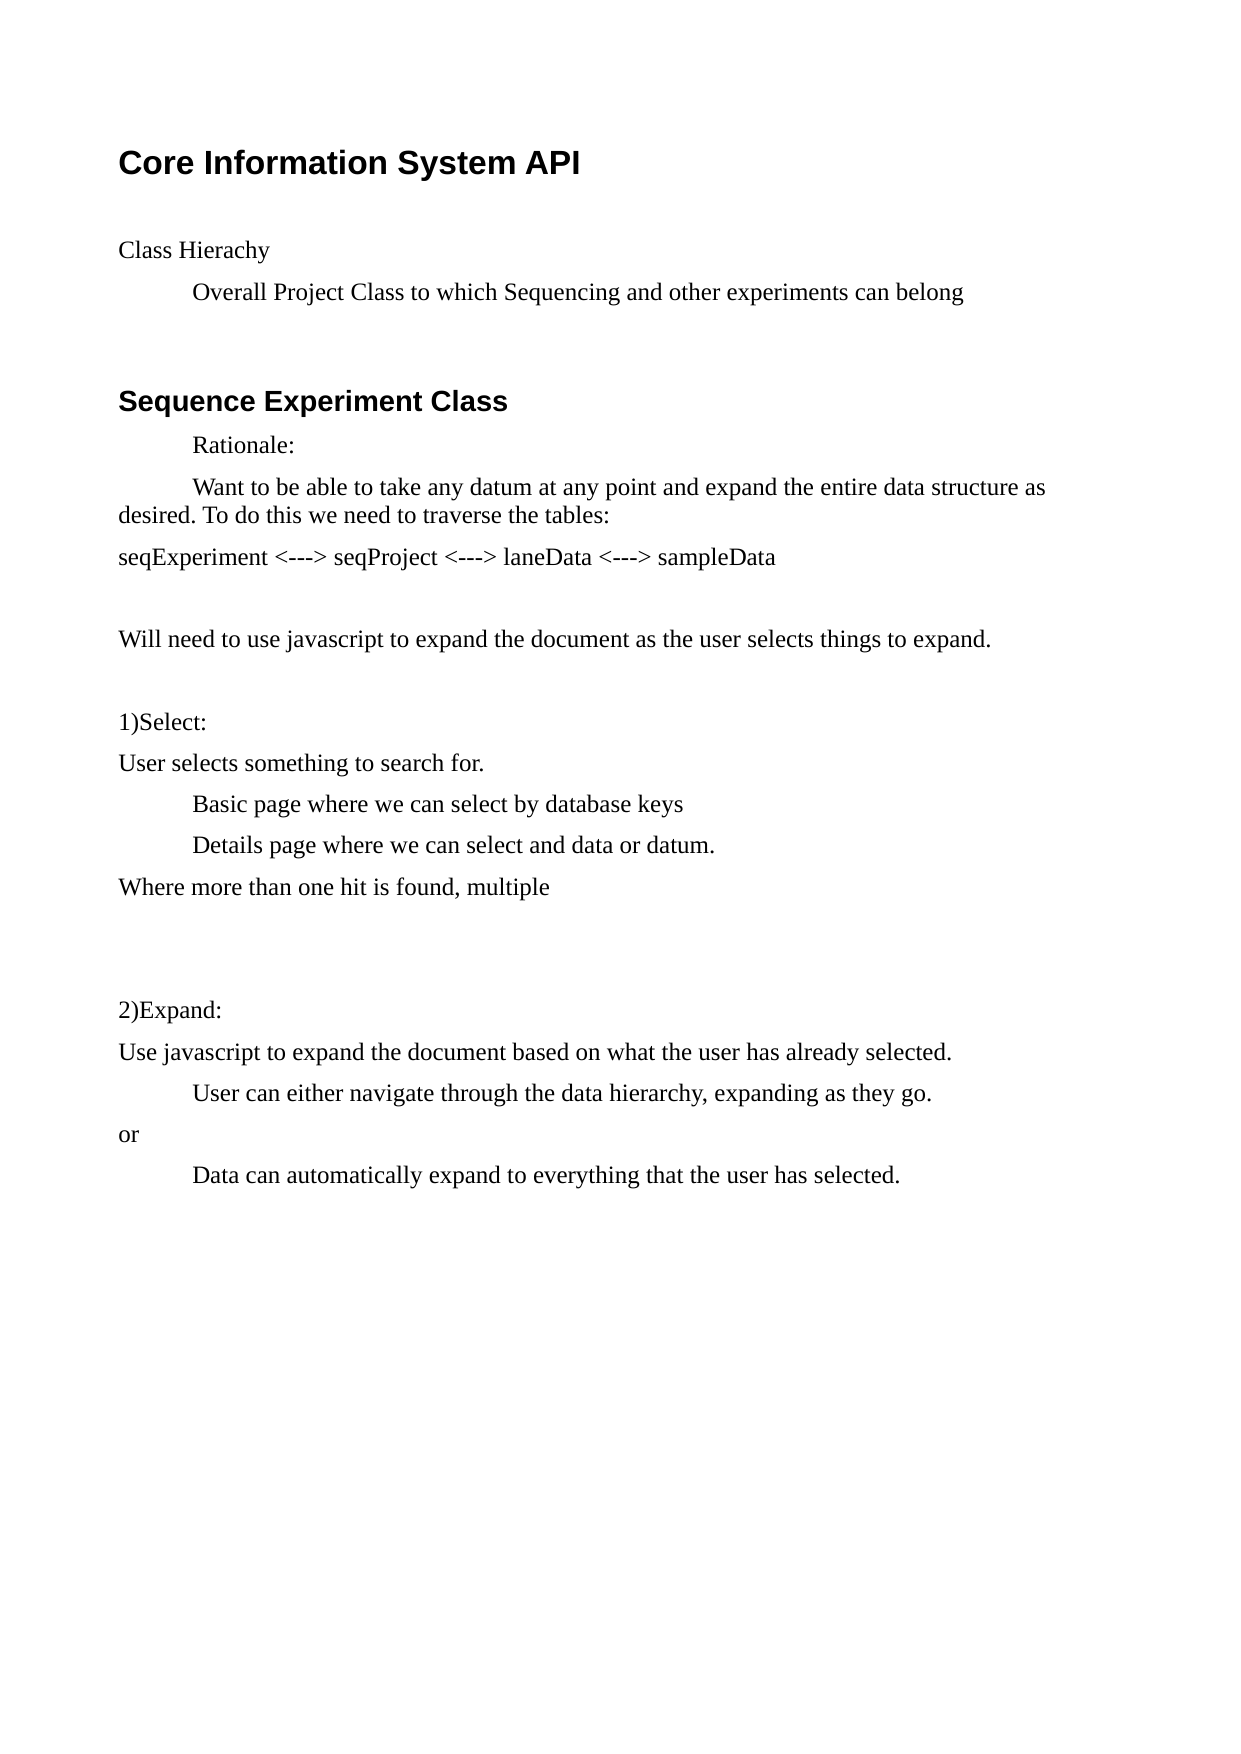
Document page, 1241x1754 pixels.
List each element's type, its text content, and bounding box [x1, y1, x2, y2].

subtitle Sequence Experiment Class [118, 384, 1122, 418]
text Rationale: [118, 430, 1122, 459]
text seqExperiment <---> seqProject <---> laneData <---> sampleData [118, 542, 1122, 570]
text 1)Select: [118, 707, 1122, 735]
subtitle Core Information System API [118, 143, 1122, 182]
text User selects something to search for. [118, 748, 1122, 777]
text Use javascript to expand the document based on what the user has already selected. [118, 1037, 1122, 1065]
text Class Hierachy [118, 236, 1122, 264]
text User can either navigate through the data hierarchy, expanding as they go. [118, 1078, 1122, 1107]
text Will need to use javascript to expand the document as the user selects things to expand. [118, 624, 1122, 653]
text Data can automatically expand to everything that the user has selected. [118, 1160, 1122, 1189]
text Basic page where we can select by database keys [118, 789, 1122, 818]
text Details page where we can select and data or datum. [118, 830, 1122, 859]
text Want to be able to take any datum at any point and expand the entire data structure as desired. To do this we need to traverse the tables: [118, 472, 1122, 529]
text Overall Project Class to which Sequencing and other experiments can belong [118, 277, 1122, 306]
text or [118, 1119, 1122, 1148]
text 2)Expand: [118, 995, 1122, 1024]
text Where more than one hit is found, multiple [118, 872, 1122, 900]
